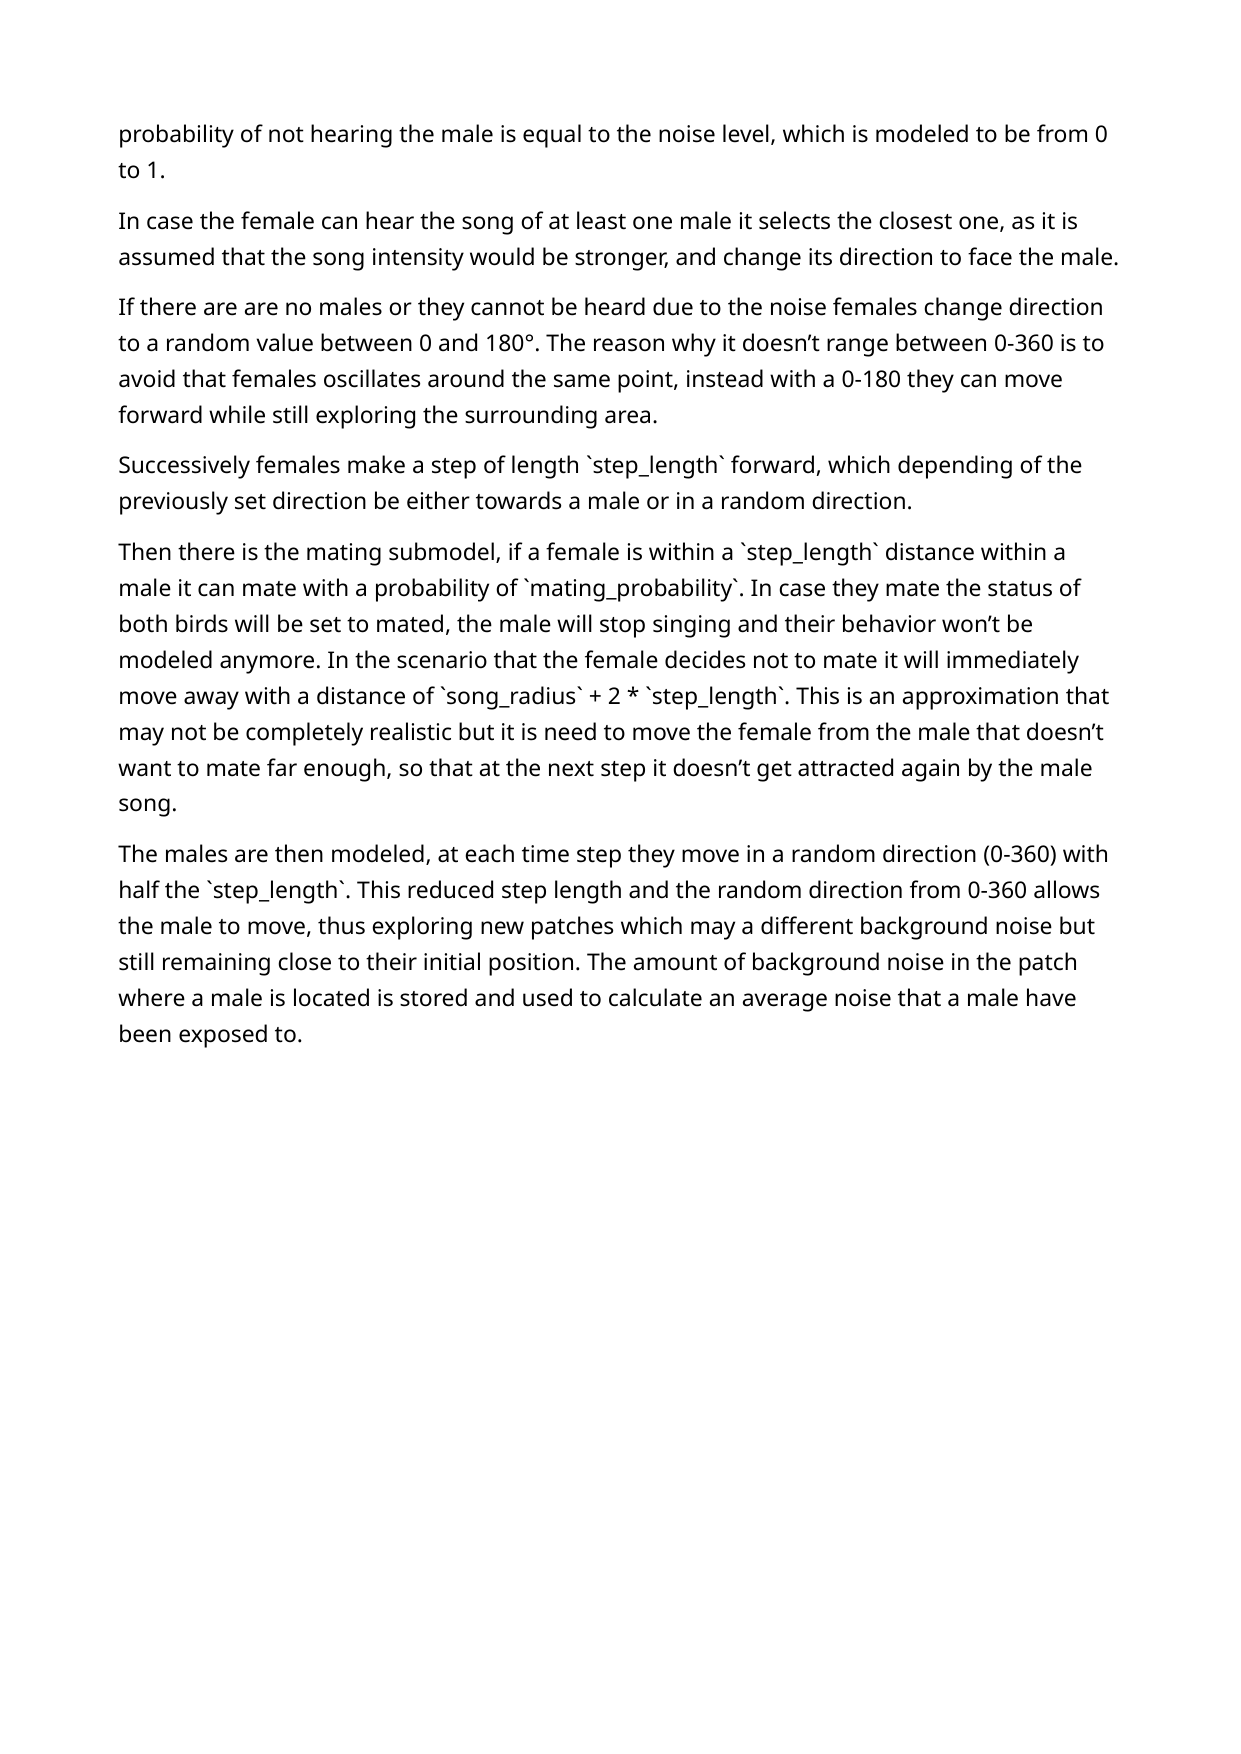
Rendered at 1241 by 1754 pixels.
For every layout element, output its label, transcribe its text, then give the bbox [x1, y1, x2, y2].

text The males are then modeled, at each time step they move in a random direction (0-360) with half the `step_length`. This reduced step length and the random direction from 0-360 allows the male to move, thus exploring new patches which may a different background noise but still remaining close to their initial position. The amount of background noise in the patch where a male is located is stored and used to calculate an average noise that a male have been exposed to. [118, 838, 1122, 1049]
text If there are are no males or they cannot be heard due to the noise females change direction to a random value between 0 and 180°. The reason why it doesn’t range between 0-360 is to avoid that females oscillates around the same point, instead with a 0-180 they can move forward while still exploring the surrounding area. [118, 291, 1122, 430]
text probability of not hearing the male is equal to the noise level, which is modeled to be from 0 to 1. [118, 118, 1122, 185]
text Then there is the mating submodel, if a female is within a `step_length` distance within a male it can mate with a probability of `mating_probability`. In case they mate the status of both birds will be set to mated, the male will stop singing and their behavior won’t be modeled anymore. In the scenario that the female decides not to mate it will immediately move away with a distance of `song_radius` + 2 * `step_length`. This is an approximation that may not be completely realistic but it is need to move the female from the male that doesn’t want to mate far enough, so that at the next step it doesn’t get attracted again by the male song. [118, 536, 1122, 819]
text In case the female can hear the song of at least one male it selects the closest one, as it is assumed that the song intensity would be stronger, and change its direction to face the male. [118, 204, 1122, 272]
text Successively females make a step of length `step_length` forward, which depending of the previously set direction be either towards a male or in a random direction. [118, 449, 1122, 517]
